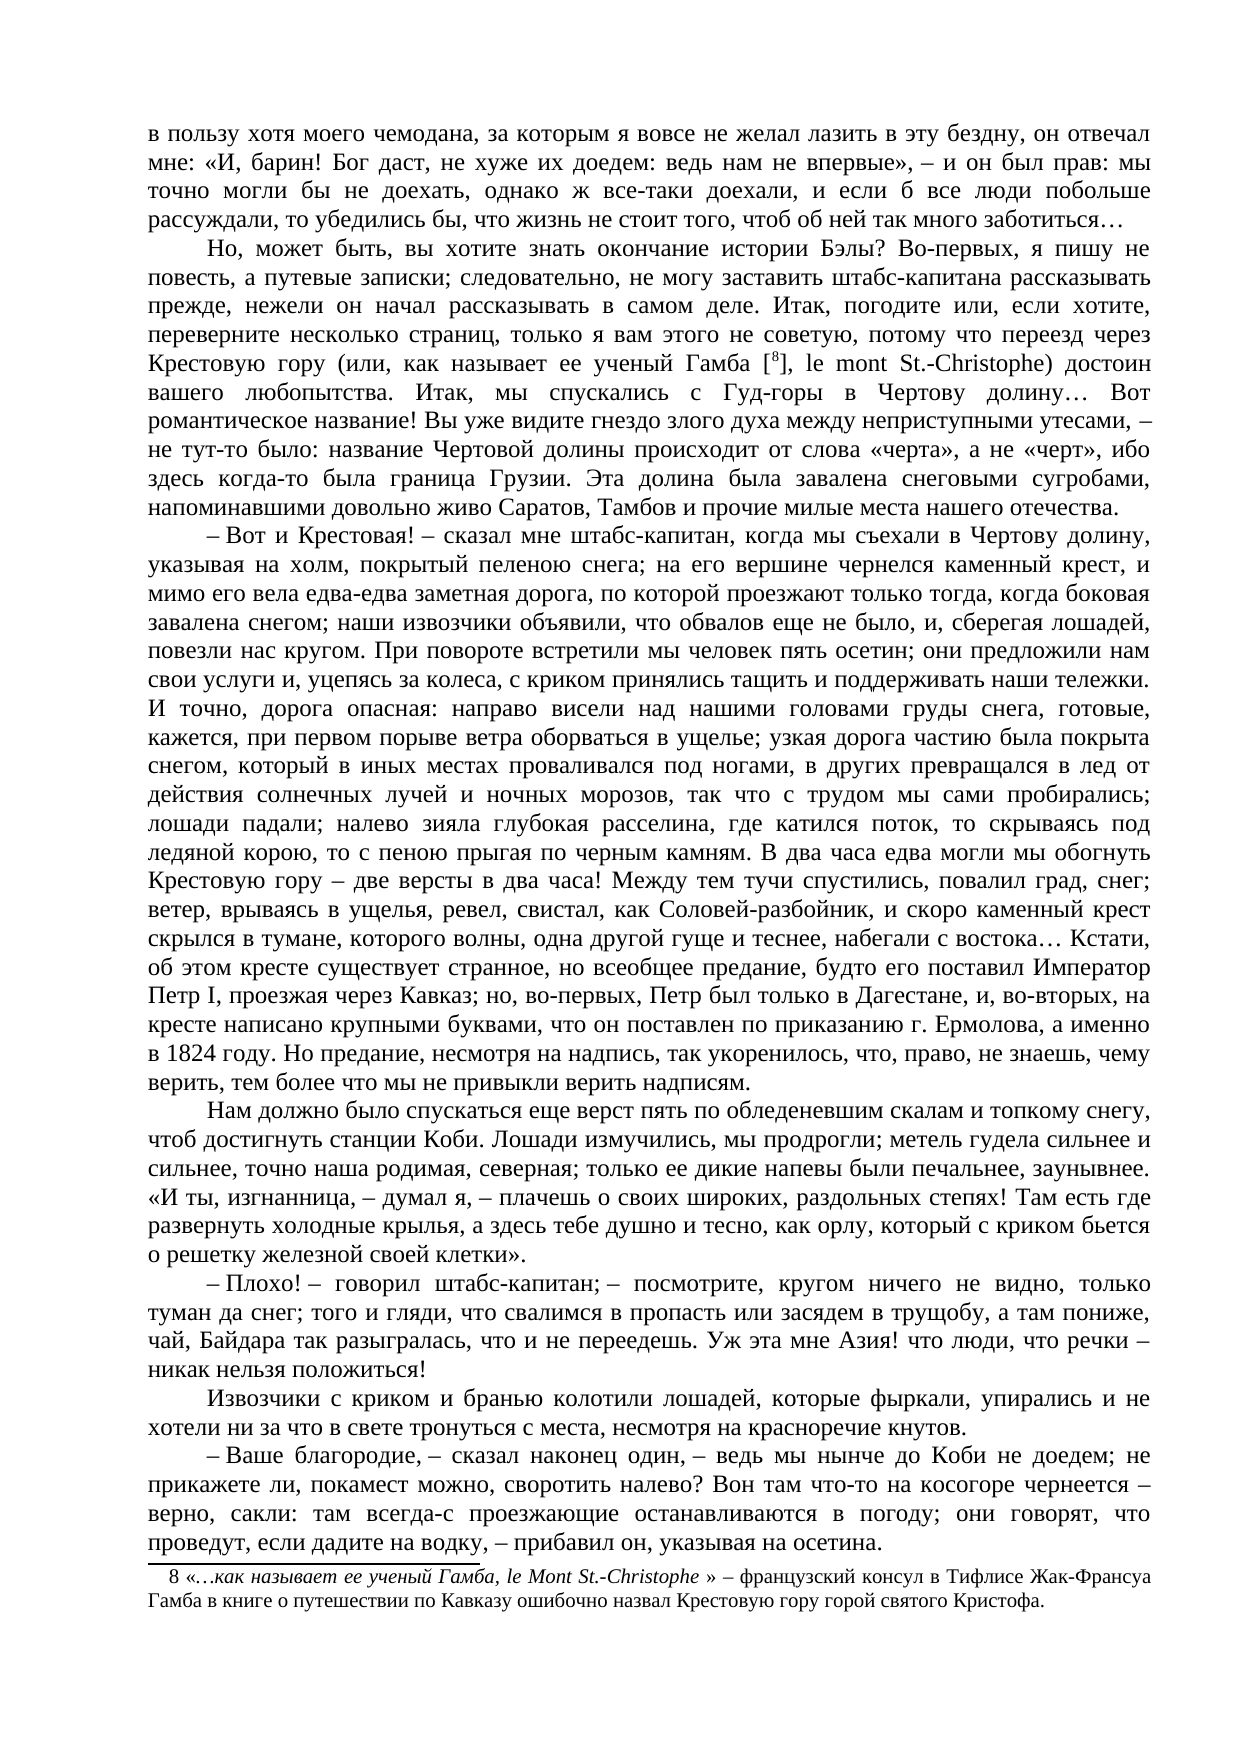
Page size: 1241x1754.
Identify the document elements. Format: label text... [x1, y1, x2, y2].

text – Ваше благородие, – сказал наконец один, – ведь мы нынче до Коби не доедем; не прикажете ли, покамест можно, своротить налево? Вон там что-то на косогоре чернеется – верно, сакли: там всегда-с проезжающие останавливаются в погоду; они говорят, что проведут, если дадите на водку, – прибавил он, указывая на осетина. [148, 1441, 1152, 1556]
text Но, может быть, вы хотите знать окончание истории Бэлы? Во-первых, я пишу не повесть, а путевые записки; следовательно, не могу заставить штабс-капитана рассказывать прежде, нежели он начал рассказывать в самом деле. Итак, погодите или, если хотите, переверните несколько страниц, только я вам этого не советую, потому что переезд через Крестовую гору (или, как называет ее ученый Гамба [], le mont St.-Christophe) достоин вашего любопытства. Итак, мы спускались с Гуд-горы в Чертову долину… Вот романтическое название! Вы уже видите гнездо злого духа между неприступными утесами, – не тут-то было: название Чертовой долины происходит от слова «черта», а не «черт», ибо здесь когда-то была граница Грузии. Эта долина была завалена снеговыми сугробами, напоминавшими довольно живо Саратов, Тамбов и прочие милые места нашего отечества. [148, 233, 1152, 521]
text – Плохо! – говорил штабс-капитан; – посмотрите, кругом ничего не видно, только туман да снег; того и гляди, что свалимся в пропасть или засядем в трущобу, а там пониже, чай, Байдара так разыгралась, что и не переедешь. Уж эта мне Азия! что люди, что речки – никак нельзя положиться! [148, 1268, 1152, 1383]
text – Вот и Крестовая! – сказал мне штабс-капитан, когда мы съехали в Чертову долину, указывая на холм, покрытый пеленою снега; на его вершине чернелся каменный крест, и мимо его вела едва-едва заметная дорога, по которой проезжают только тогда, когда боковая завалена снегом; наши извозчики объявили, что обвалов еще не было, и, сберегая лошадей, повезли нас кругом. При повороте встретили мы человек пять осетин; они предложили нам свои услуги и, уцепясь за колеса, с криком принялись тащить и поддерживать наши тележки. И точно, дорога опасная: направо висели над нашими головами груды снега, готовые, кажется, при первом порыве ветра оборваться в ущелье; узкая дорога частию была покрыта снегом, который в иных местах проваливался под ногами, в других превращался в лед от действия солнечных лучей и ночных морозов, так что с трудом мы сами пробирались; лошади падали; налево зияла глубокая расселина, где катился поток, то скрываясь под ледяной корою, то с пеною прыгая по черным камням. В два часа едва могли мы обогнуть Крестовую гору – две версты в два часа! Между тем тучи спустились, повалил град, снег; ветер, врываясь в ущелья, ревел, свистал, как Соловей-разбойник, и скоро каменный крест скрылся в тумане, которого волны, одна другой гуще и теснее, набегали с востока… Кстати, об этом кресте существует странное, но всеобщее предание, будто его поставил Император Петр I, проезжая через Кавказ; но, во-первых, Петр был только в Дагестане, и, во-вторых, на кресте написано крупными буквами, что он поставлен по приказанию г. Ермолова, а именно в 1824 году. Но предание, несмотря на надпись, так укоренилось, что, право, не знаешь, чему верить, тем более что мы не привыкли верить надписям. [148, 521, 1152, 1096]
text Извозчики с криком и бранью колотили лошадей, которые фыркали, упирались и не хотели ни за что в свете тронуться с места, несмотря на красноречие кнутов. [148, 1383, 1152, 1441]
text Нам должно было спускаться еще верст пять по обледеневшим скалам и топкому снегу, чтоб достигнуть станции Коби. Лошади измучились, мы продрогли; метель гудела сильнее и сильнее, точно наша родимая, северная; только ее дикие напевы были печальнее, заунывнее. «И ты, изгнанница, – думал я, – плачешь о своих широких, раздольных степях! Там есть где развернуть холодные крылья, а здесь тебе душно и тесно, как орлу, который с криком бьется о решетку железной своей клетки». [148, 1096, 1152, 1268]
text «…как называет ее ученый Гамба, le Mont St.-Christophe » – французский консул в Тифлисе Жак-Франсуа Гамба в книге о путешествии по Кавказу ошибочно назвал Крестовую гору горой святого Кристофа. [148, 1564, 1152, 1612]
text в пользу хотя моего чемодана, за которым я вовсе не желал лазить в эту бездну, он отвечал мне: «И, барин! Бог даст, не хуже их доедем: ведь нам не впервые», – и он был прав: мы точно могли бы не доехать, однако ж все-таки доехали, и если б все люди побольше рассуждали, то убедились бы, что жизнь не стоит того, чтоб об ней так много заботиться… [148, 118, 1152, 233]
